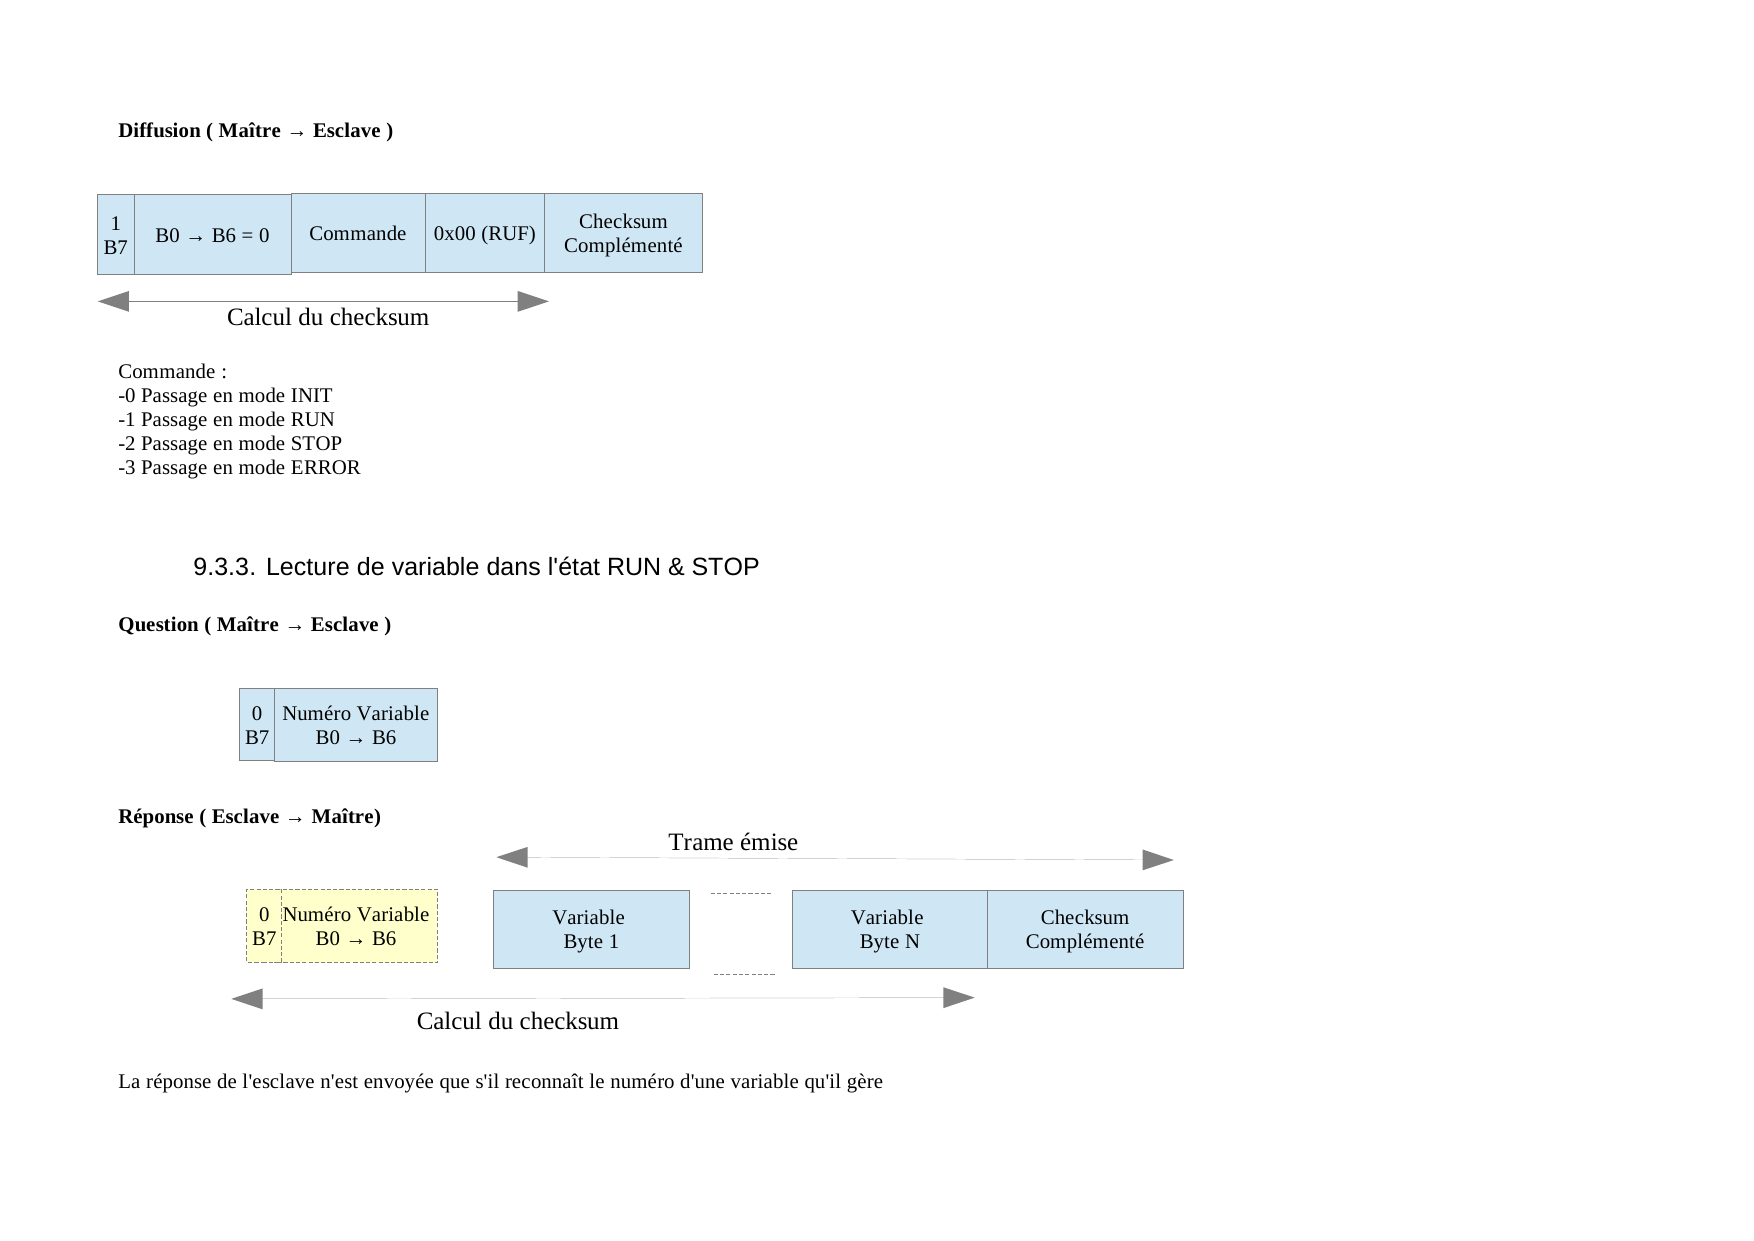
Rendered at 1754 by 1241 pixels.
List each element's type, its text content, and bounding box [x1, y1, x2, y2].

subtitle Lecture de variable dans l'état RUN & STOP [193, 552, 1636, 581]
text -1 Passage en mode RUN [118, 407, 1636, 431]
text La réponse de l'esclave n'est envoyée que s'il reconnaît le numéro d'une variable qu'il gère [118, 1069, 1636, 1093]
text Commande : [118, 359, 1636, 383]
text -2 Passage en mode STOP [118, 431, 1636, 455]
text -3 Passage en mode ERROR [118, 455, 1636, 479]
text Question ( Maître → Esclave ) [118, 612, 1636, 636]
text Réponse ( Esclave → Maître) [118, 804, 1636, 828]
text -0 Passage en mode INIT [118, 383, 1636, 407]
text Diffusion ( Maître → Esclave ) [118, 118, 1636, 142]
